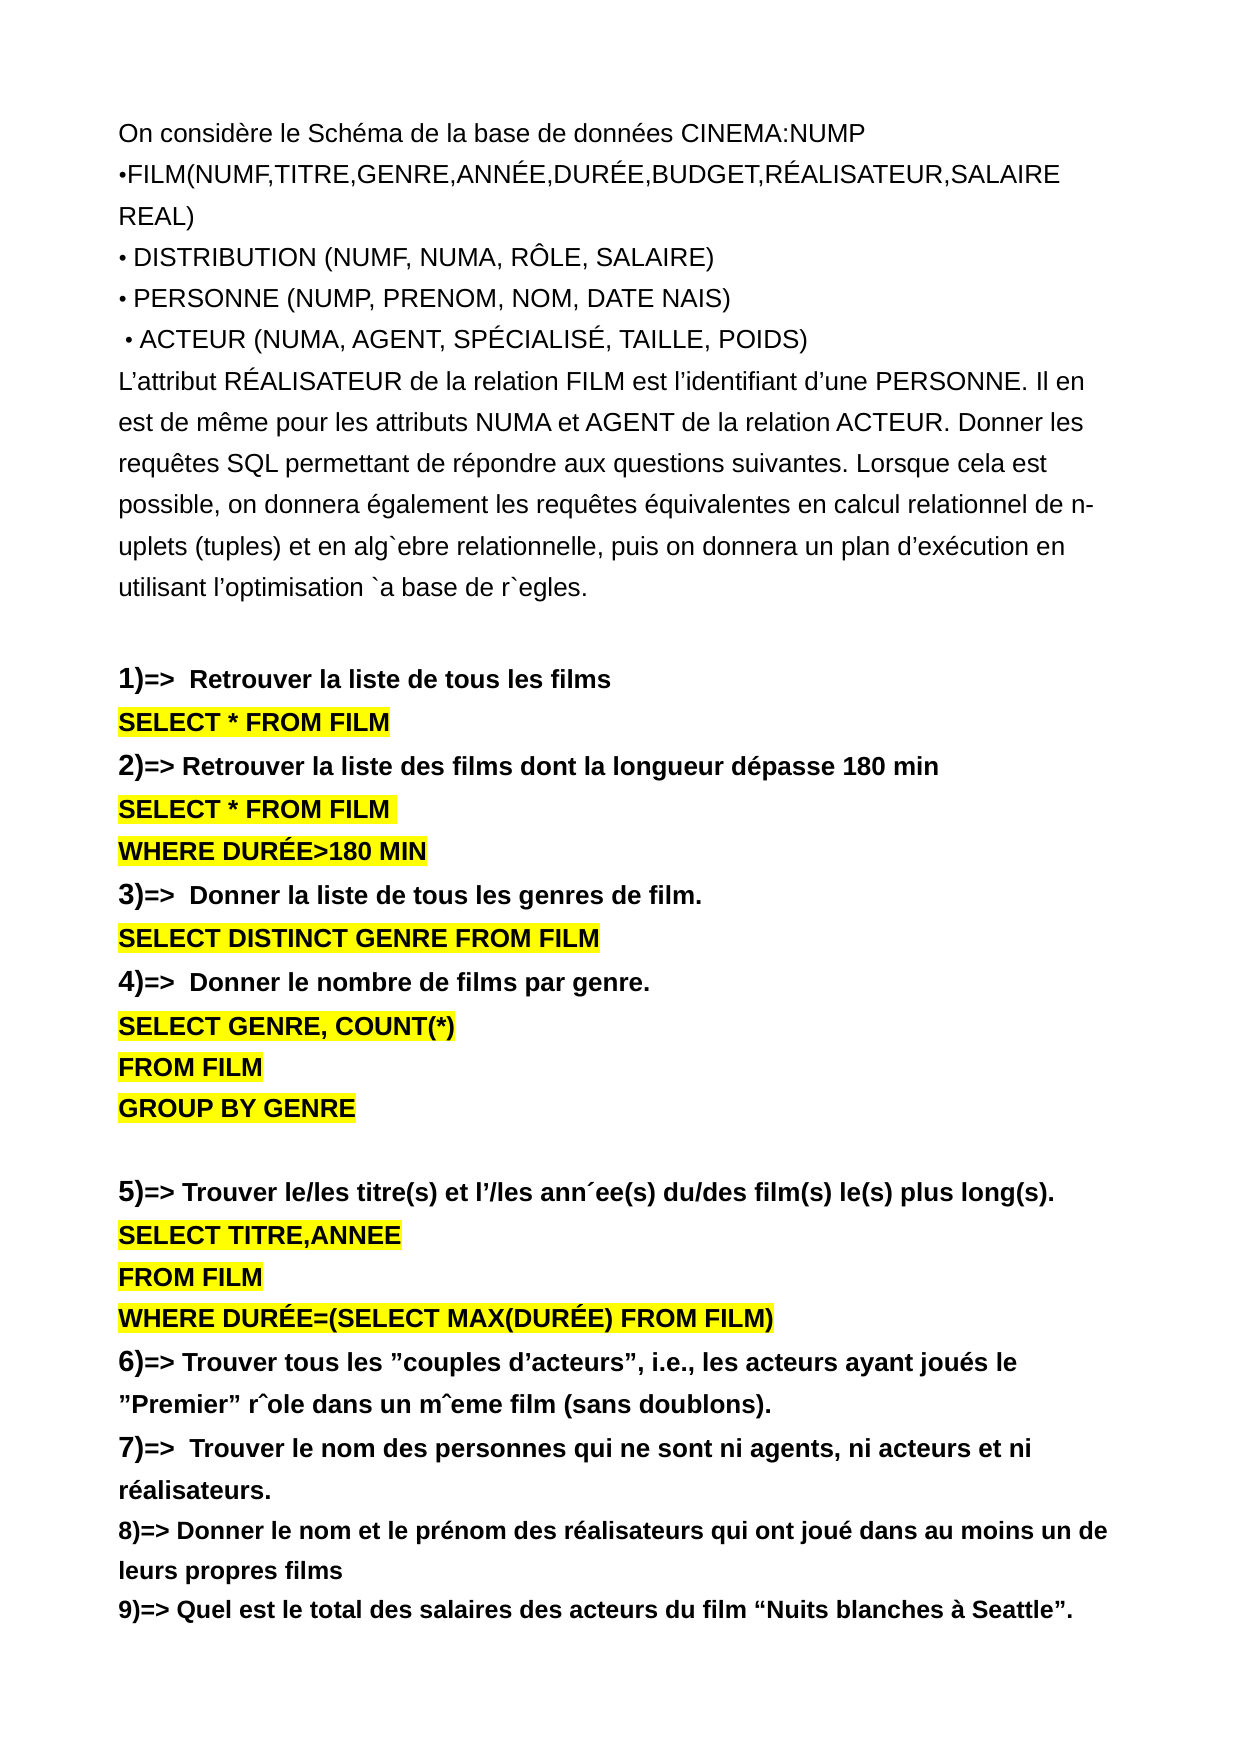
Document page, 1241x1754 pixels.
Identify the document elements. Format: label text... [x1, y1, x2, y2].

text 8)=> Donner le nom et le prénom des réalisateurs qui ont joué dans au moins un de leurs propres ﬁlms [118, 1516, 1122, 1585]
text 4)=> Donner le nombre de ﬁlms par genre. [118, 964, 1122, 998]
text • PERSONNE (NUMP, PRENOM, NOM, DATE NAIS) [118, 283, 1122, 313]
text 2)=> Retrouver la liste des ﬁlms dont la longueur dépasse 180 min [118, 748, 1122, 782]
text FROM FILM [118, 1052, 1122, 1082]
text SELECT GENRE, COUNT(*) [118, 1011, 1122, 1041]
text FROM FILM [118, 1262, 1122, 1291]
text 6)=> Trouver tous les ”couples d’acteurs”, i.e., les acteurs ayant joués le ”Premier” rˆole dans un mˆeme ﬁlm (sans doublons). [118, 1344, 1122, 1419]
text • DISTRIBUTION (NUMF, NUMA, RÔLE, SALAIRE) [118, 242, 1122, 272]
text 9)=> Quel est le total des salaires des acteurs du ﬁlm “Nuits blanches à Seattle”. [118, 1596, 1122, 1624]
text 5)=> Trouver le/les titre(s) et l’/les ann´ee(s) du/des ﬁlm(s) le(s) plus long(s). [118, 1174, 1122, 1208]
text WHERE DURÉE>180 MIN [118, 836, 1122, 866]
text 7)=> Trouver le nom des personnes qui ne sont ni agents, ni acteurs et ni réalisateurs. [118, 1430, 1122, 1505]
text L’attribut RÉALISATEUR de la relation FILM est l’identiﬁant d’une PERSONNE. Il en est de même pour les attributs NUMA et AGENT de la relation ACTEUR. Donner les requêtes SQL permettant de répondre aux questions suivantes. Lorsque cela est possible, on donnera également les requêtes équivalentes en calcul relationnel de n-uplets (tuples) et en alg`ebre relationnelle, puis on donnera un plan d’exécution en utilisant l’optimisation `a base de r`egles. [118, 366, 1122, 602]
text SELECT * FROM FILM [118, 707, 1122, 737]
text WHERE DURÉE=(SELECT MAX(DURÉE) FROM FILM) [118, 1303, 1122, 1333]
text SELECT * FROM FILM [118, 794, 1122, 824]
text SELECT DISTINCT GENRE FROM FILM [118, 923, 1122, 953]
text 1)=> Retrouver la liste de tous les ﬁlms [118, 661, 1122, 694]
text SELECT TITRE,ANNEE [118, 1220, 1122, 1250]
text GROUP BY GENRE [118, 1093, 1122, 1123]
text 3)=> Donner la liste de tous les genres de ﬁlm. [118, 877, 1122, 911]
text •FILM(NUMF,TITRE,GENRE,ANNÉE,DURÉE,BUDGET,RÉALISATEUR,SALAIRE REAL) [118, 159, 1122, 231]
text • ACTEUR (NUMA, AGENT, SPÉCIALISÉ, TAILLE, POIDS) [118, 324, 1122, 354]
text On considère le Schéma de la base de données CINEMA:NUMP [118, 118, 1122, 148]
